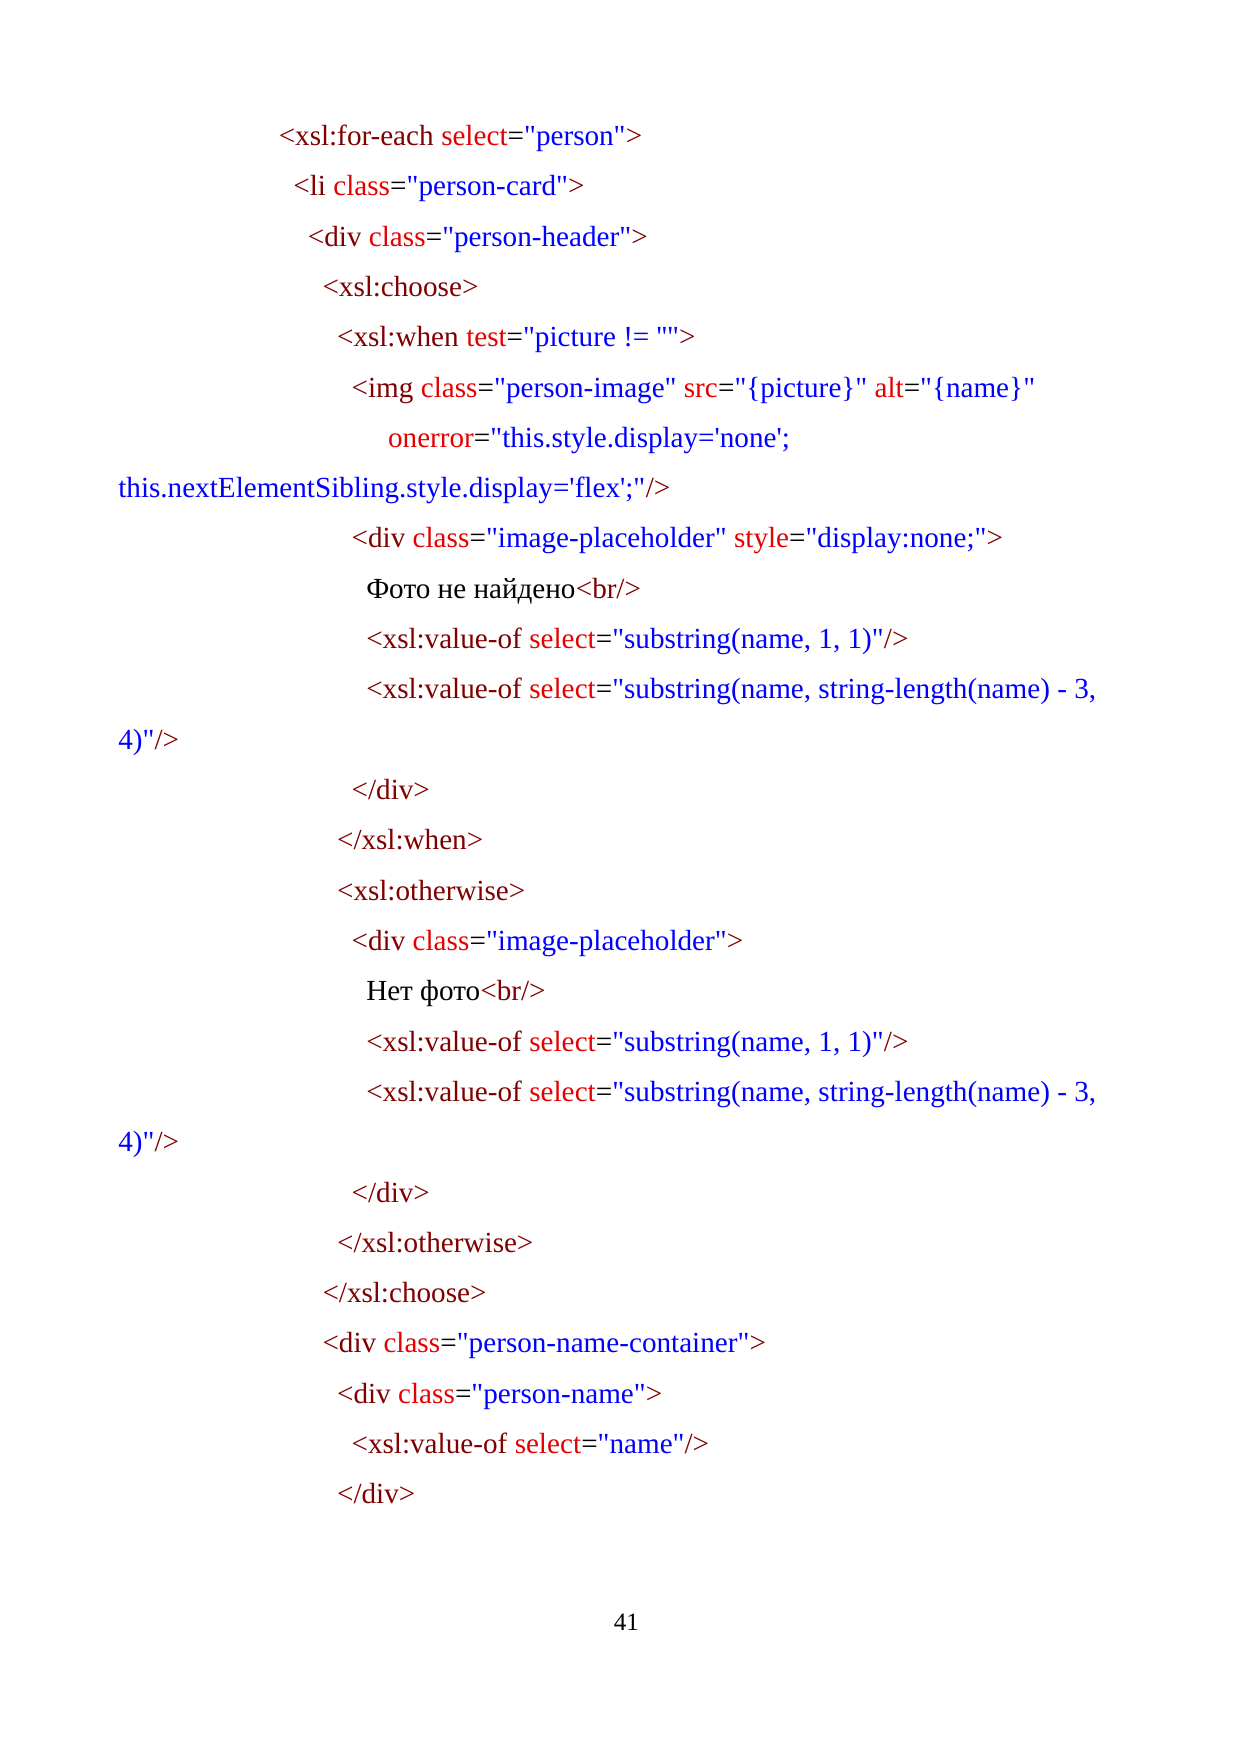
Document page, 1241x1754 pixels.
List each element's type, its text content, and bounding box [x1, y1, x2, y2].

text <xsl:when test="picture != ''"> [118, 319, 1122, 353]
text <div class="person-name-container"> [118, 1326, 1122, 1359]
text <xsl:value-of select="substring(name, 1, 1)"/> [118, 621, 1122, 655]
text </xsl:otherwise> [118, 1225, 1122, 1258]
text <div class="person-name"> [118, 1376, 1122, 1409]
text <img class="person-image" src="{picture}" alt="{name}" [118, 370, 1122, 403]
text <xsl:value-of select="substring(name, string-length(name) - 3, 4)"/> [118, 1074, 1122, 1158]
text <div class="person-header"> [118, 219, 1122, 252]
text <div class="image-placeholder" style="display:none;"> [118, 521, 1122, 554]
text <xsl:for-each select="person"> [118, 118, 1122, 152]
text Нет фото<br/> [118, 973, 1122, 1007]
text Фото не найдено<br/> [118, 571, 1122, 604]
text </xsl:choose> [118, 1275, 1122, 1309]
text <xsl:value-of select="substring(name, 1, 1)"/> [118, 1024, 1122, 1057]
text </div> [118, 1477, 1122, 1510]
text <xsl:value-of select="name"/> [118, 1426, 1122, 1460]
text <div class="image-placeholder"> [118, 923, 1122, 957]
text <xsl:choose> [118, 269, 1122, 303]
text <li class="person-card"> [118, 168, 1122, 202]
text </div> [118, 1175, 1122, 1208]
text </div> [118, 772, 1122, 806]
text <xsl:value-of select="substring(name, string-length(name) - 3, 4)"/> [118, 672, 1122, 755]
text onerror="this.style.display='none'; this.nextElementSibling.style.display='flex';"/> [118, 420, 1122, 504]
text </xsl:when> [118, 822, 1122, 856]
text <xsl:otherwise> [118, 873, 1122, 906]
